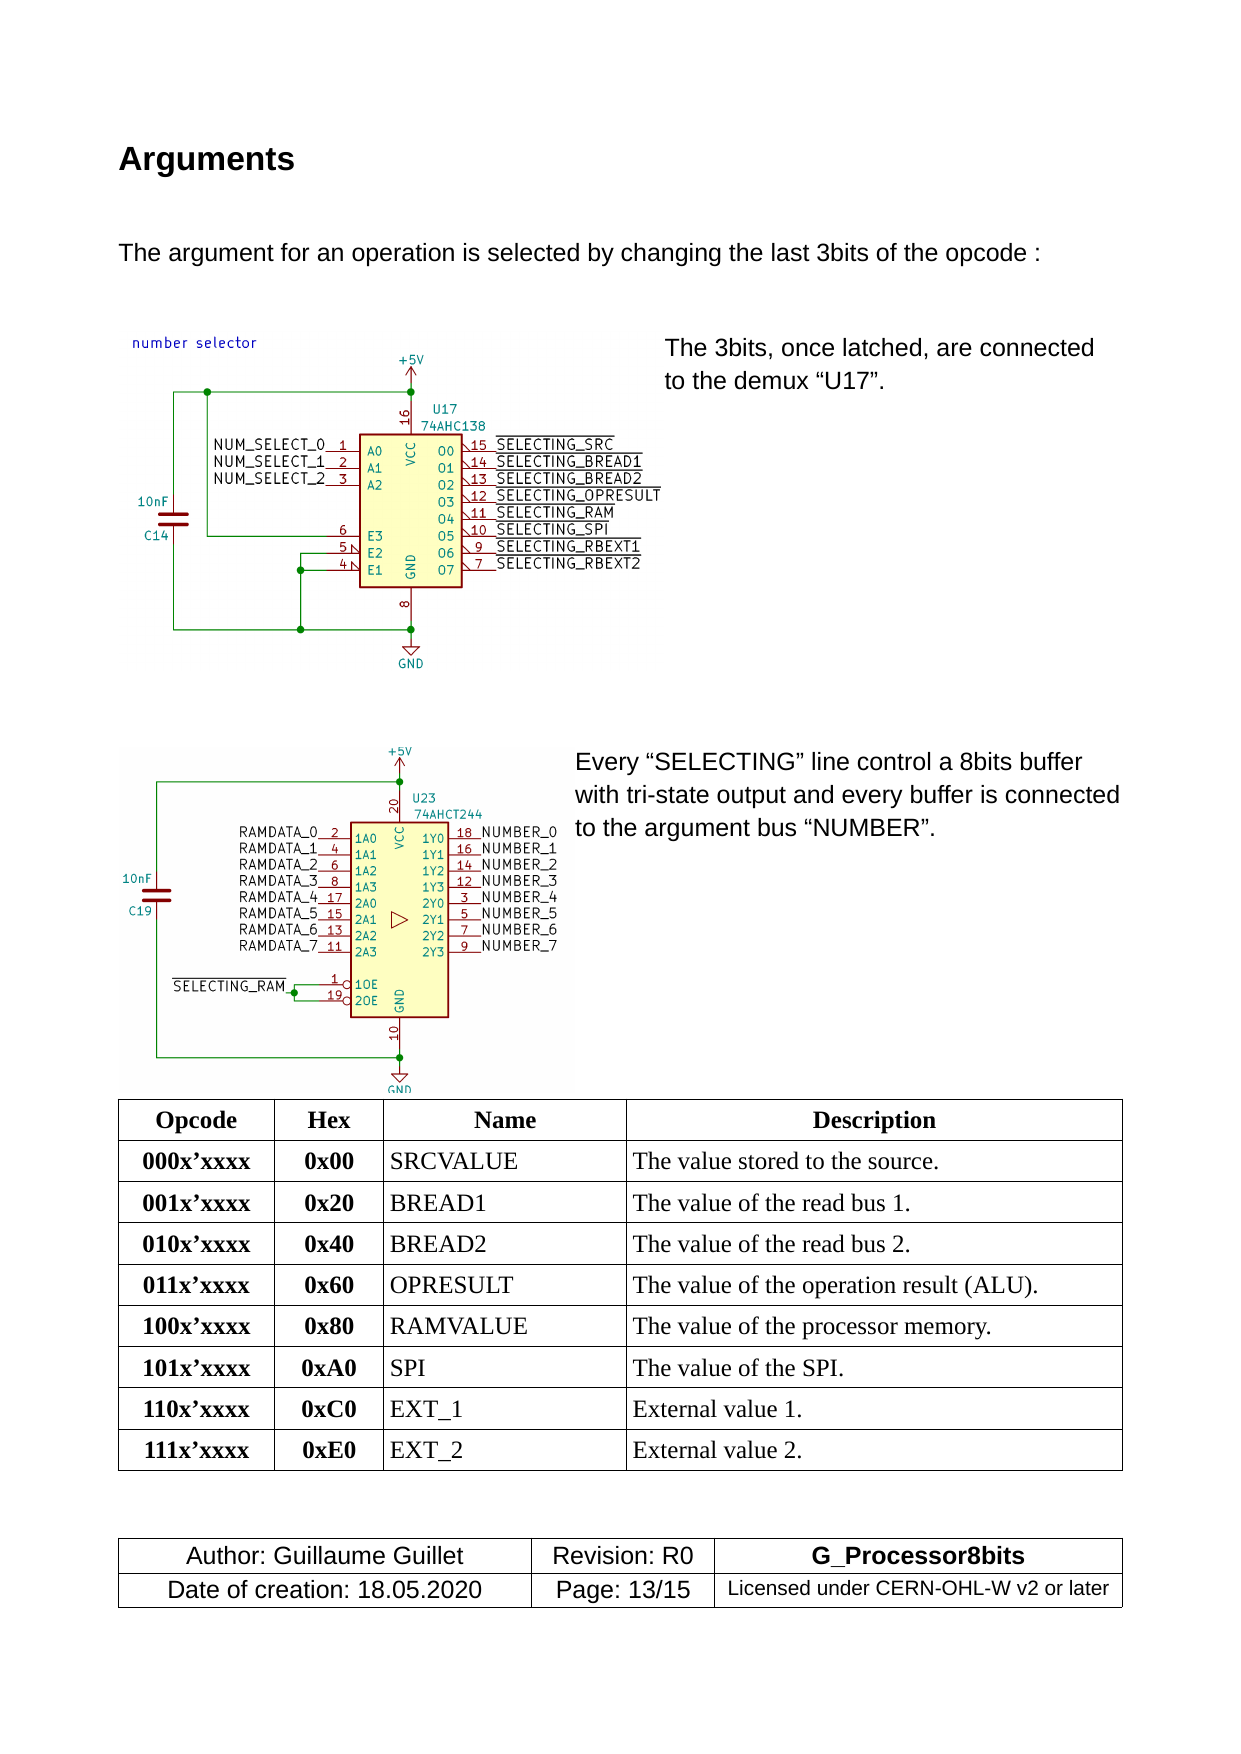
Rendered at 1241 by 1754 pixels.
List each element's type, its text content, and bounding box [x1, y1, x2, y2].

table_cell OPRESULT [384, 1265, 626, 1305]
table_cell 001x’xxxx [119, 1182, 274, 1222]
table_cell 000x’xxxx [119, 1141, 274, 1181]
table_cell 0x00 [275, 1141, 383, 1181]
table_cell The value of the processor memory. [627, 1306, 1122, 1346]
table_cell BREAD1 [384, 1182, 626, 1222]
table_cell External value 2. [627, 1430, 1122, 1470]
table_header Opcode [119, 1100, 274, 1140]
table_cell 0xC0 [275, 1388, 383, 1428]
table_cell 0x40 [275, 1223, 383, 1263]
table_cell External value 1. [627, 1388, 1122, 1428]
table_cell The value of the read bus 1. [627, 1182, 1122, 1222]
table_cell 011x’xxxx [119, 1265, 274, 1305]
table_cell 110x’xxxx [119, 1388, 274, 1428]
table_cell The value of the operation result (ALU). [627, 1265, 1122, 1305]
table_cell 0x80 [275, 1306, 383, 1346]
table_cell EXT_1 [384, 1388, 626, 1428]
table_cell The value of the read bus 2. [627, 1223, 1122, 1263]
table_cell 0xA0 [275, 1347, 383, 1387]
table_cell 100x’xxxx [119, 1306, 274, 1346]
table_header Name [384, 1100, 626, 1140]
table_cell 101x’xxxx [119, 1347, 274, 1387]
text The argument for an operation is selected by changing the last 3bits of the opcode : [118, 238, 1122, 266]
table_cell RAMVALUE [384, 1306, 626, 1346]
table_cell 0xE0 [275, 1430, 383, 1470]
table_cell The value of the SPI. [627, 1347, 1122, 1387]
text The 3bits, once latched, are connected to the demux “U17”. [665, 333, 1122, 395]
table_cell The value stored to the source. [627, 1141, 1122, 1181]
table_cell EXT_2 [384, 1430, 626, 1470]
table_cell SRCVALUE [384, 1141, 626, 1181]
table_header Hex [275, 1100, 383, 1140]
picture [118, 747, 575, 1093]
table_header Description [627, 1100, 1122, 1140]
table_cell SPI [384, 1347, 626, 1387]
text Every “SELECTING” line control a 8bits buffer with tri-state output and every buffer is connected to the argument bus “NUMBER”. [575, 747, 1122, 842]
subtitle Arguments [118, 139, 1122, 178]
table_cell 111x’xxxx [119, 1430, 274, 1470]
table_cell 010x’xxxx [119, 1223, 274, 1263]
table_cell 0x20 [275, 1182, 383, 1222]
table_cell BREAD2 [384, 1223, 626, 1263]
picture [118, 331, 665, 671]
table_cell 0x60 [275, 1265, 383, 1305]
